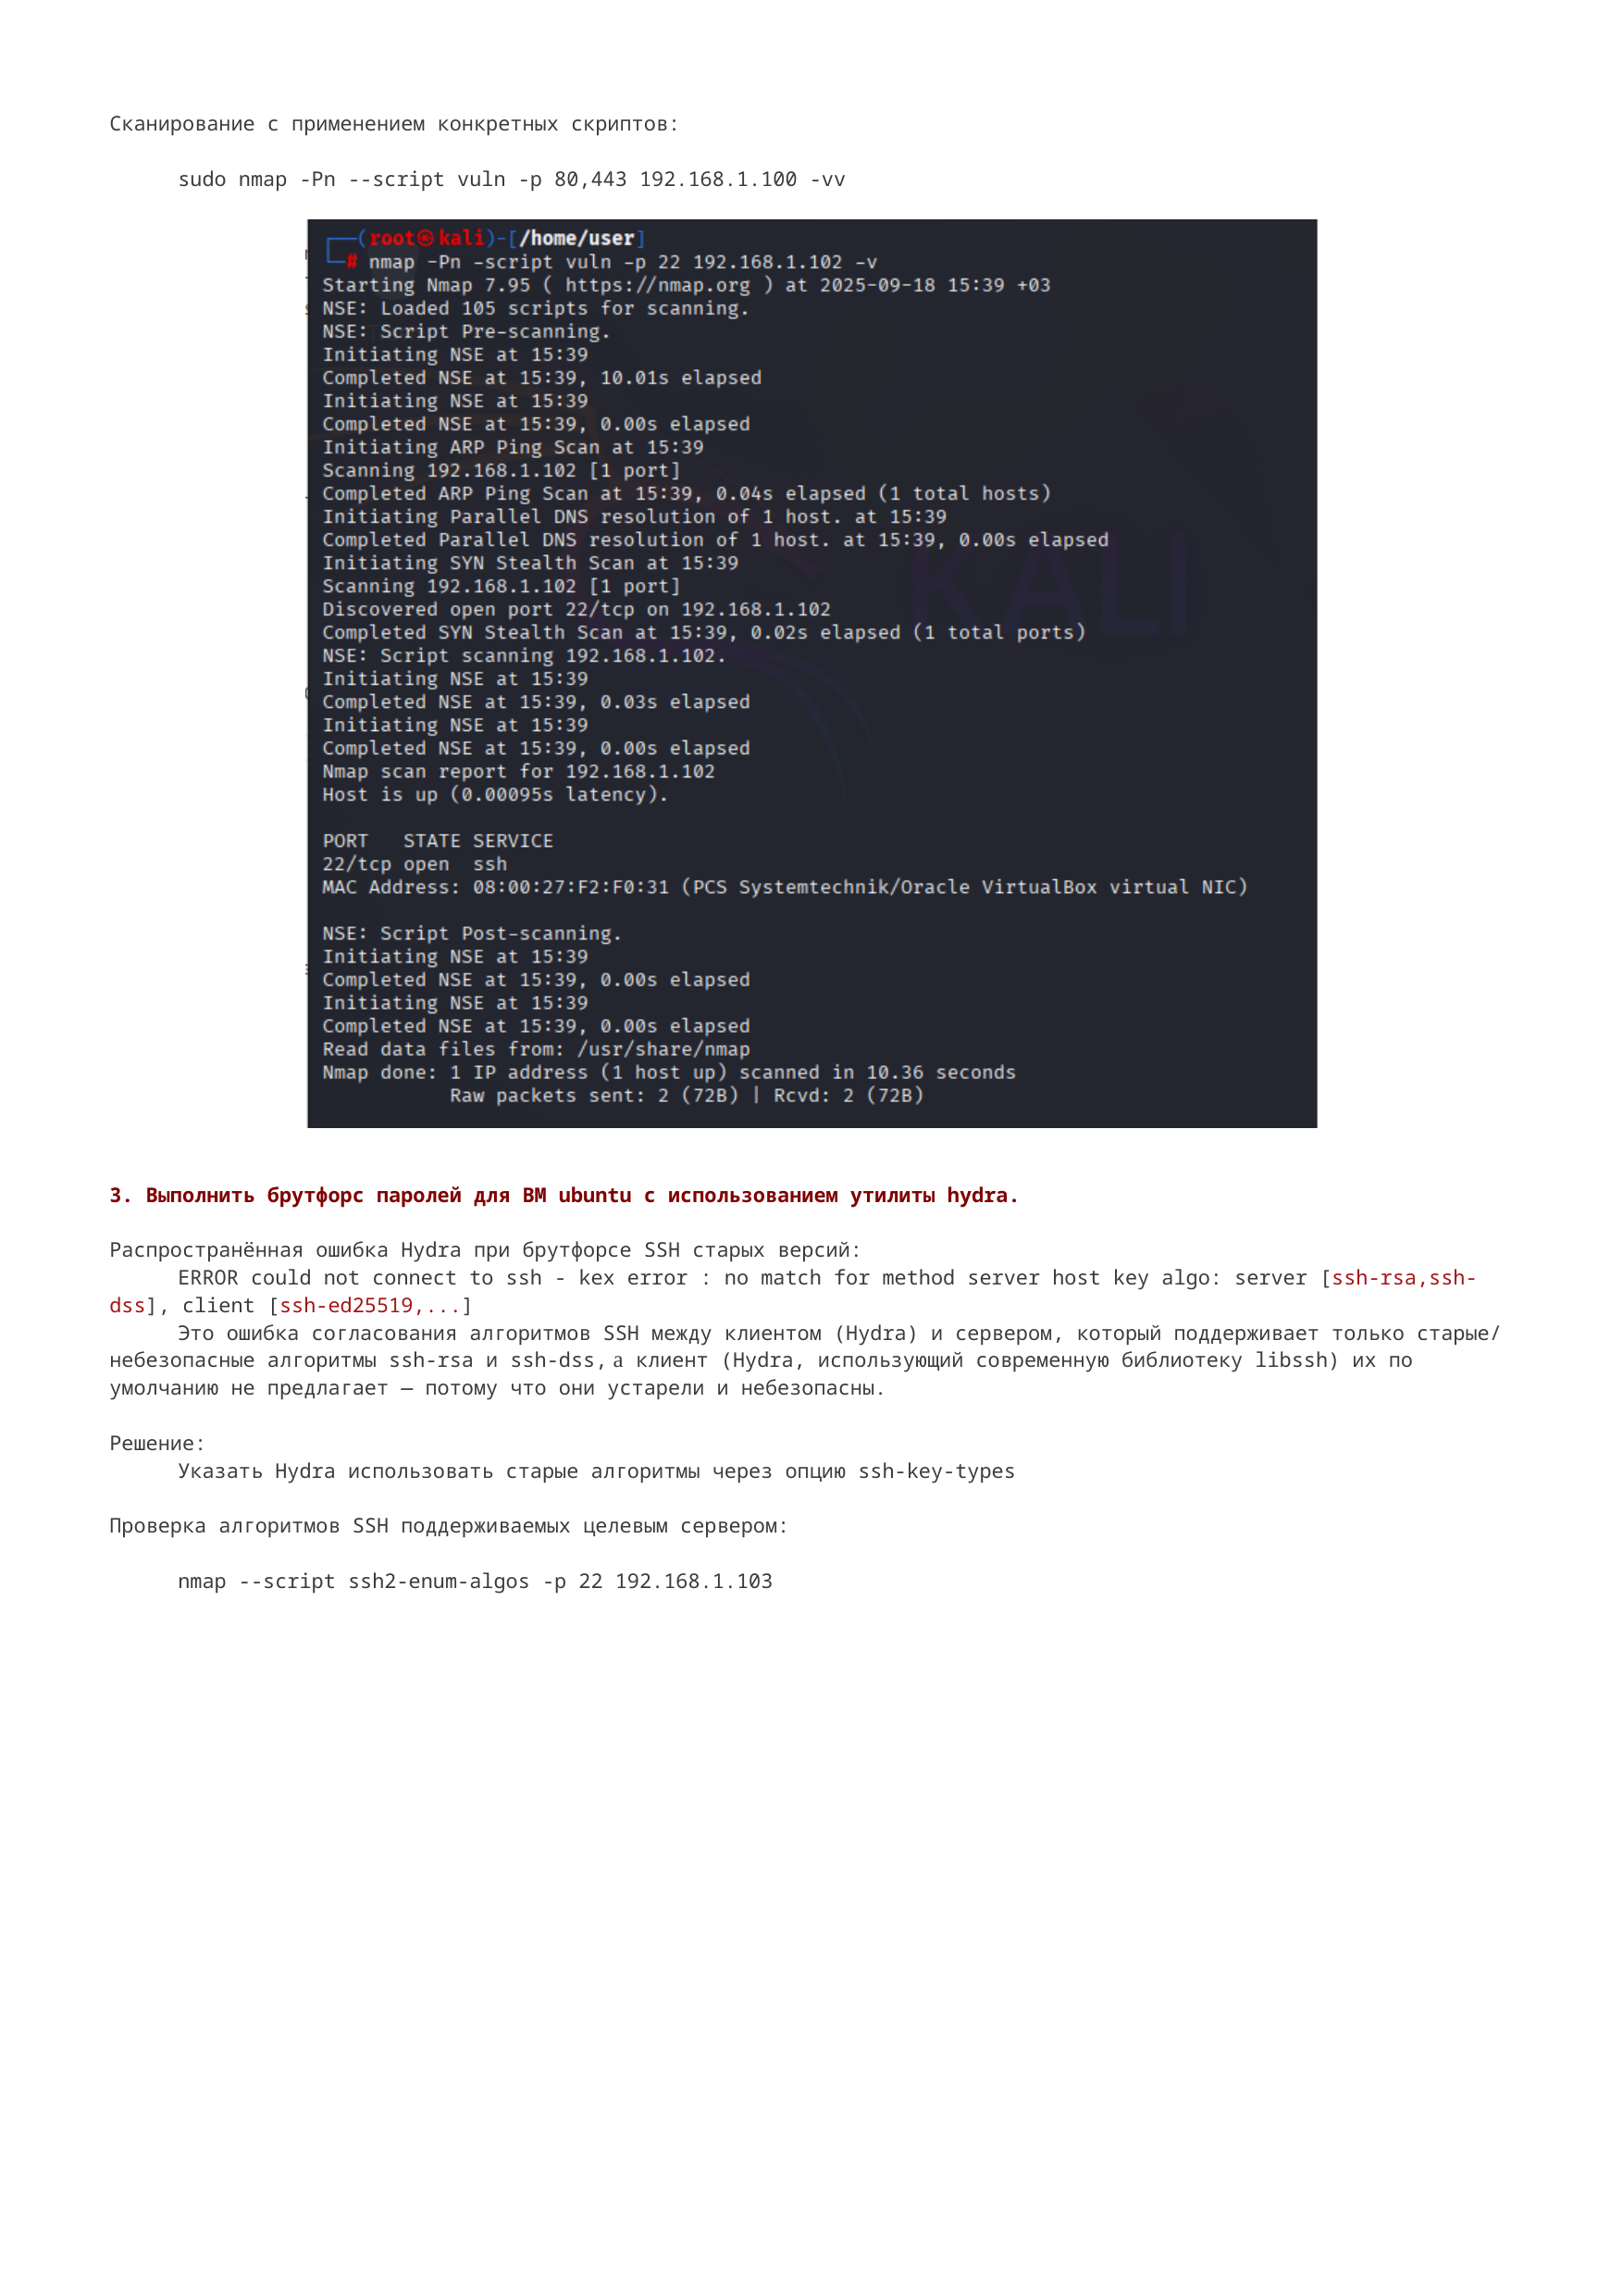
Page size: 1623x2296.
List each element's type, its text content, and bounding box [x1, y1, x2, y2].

text ERROR could not connect to ssh - kex error : no match for method server host key algo: server [ssh-rsa,ssh-dss], client [ssh-ed25519,...] [109, 1263, 1514, 1319]
text Это ошибка согласования алгоритмов SSH между клиентом (Hydra) и сервером, который поддерживает только старые/ небезопасные алгоритмы ssh-rsa и ssh-dss, а клиент (Hydra, использующий современную библиотеку libssh) их по умолчанию не предлагает — потому что они устарели и небезопасны. [109, 1319, 1514, 1401]
text Решение: [109, 1429, 1514, 1457]
text 3. Выполнить брутфорс паролей для ВМ ubuntu с использованием утилиты hydra. [109, 1181, 1514, 1209]
text Сканирование с применением конкретных скриптов: [109, 109, 1514, 137]
text Проверка алгоритмов SSH поддерживаемых целевым сервером: [109, 1511, 1514, 1539]
picture [305, 219, 1318, 1128]
text Распространённая ошибка Hydra при брутфорсе SSH старых версий: [109, 1235, 1514, 1263]
text sudo nmap -Pn --script vuln -p 80,443 192.168.1.100 -vv [109, 165, 1514, 192]
text Указать Hydra использовать старые алгоритмы через опцию ssh-key-types [109, 1457, 1514, 1483]
text nmap --script ssh2-enum-algos -p 22 192.168.1.103 [109, 1567, 1514, 1594]
